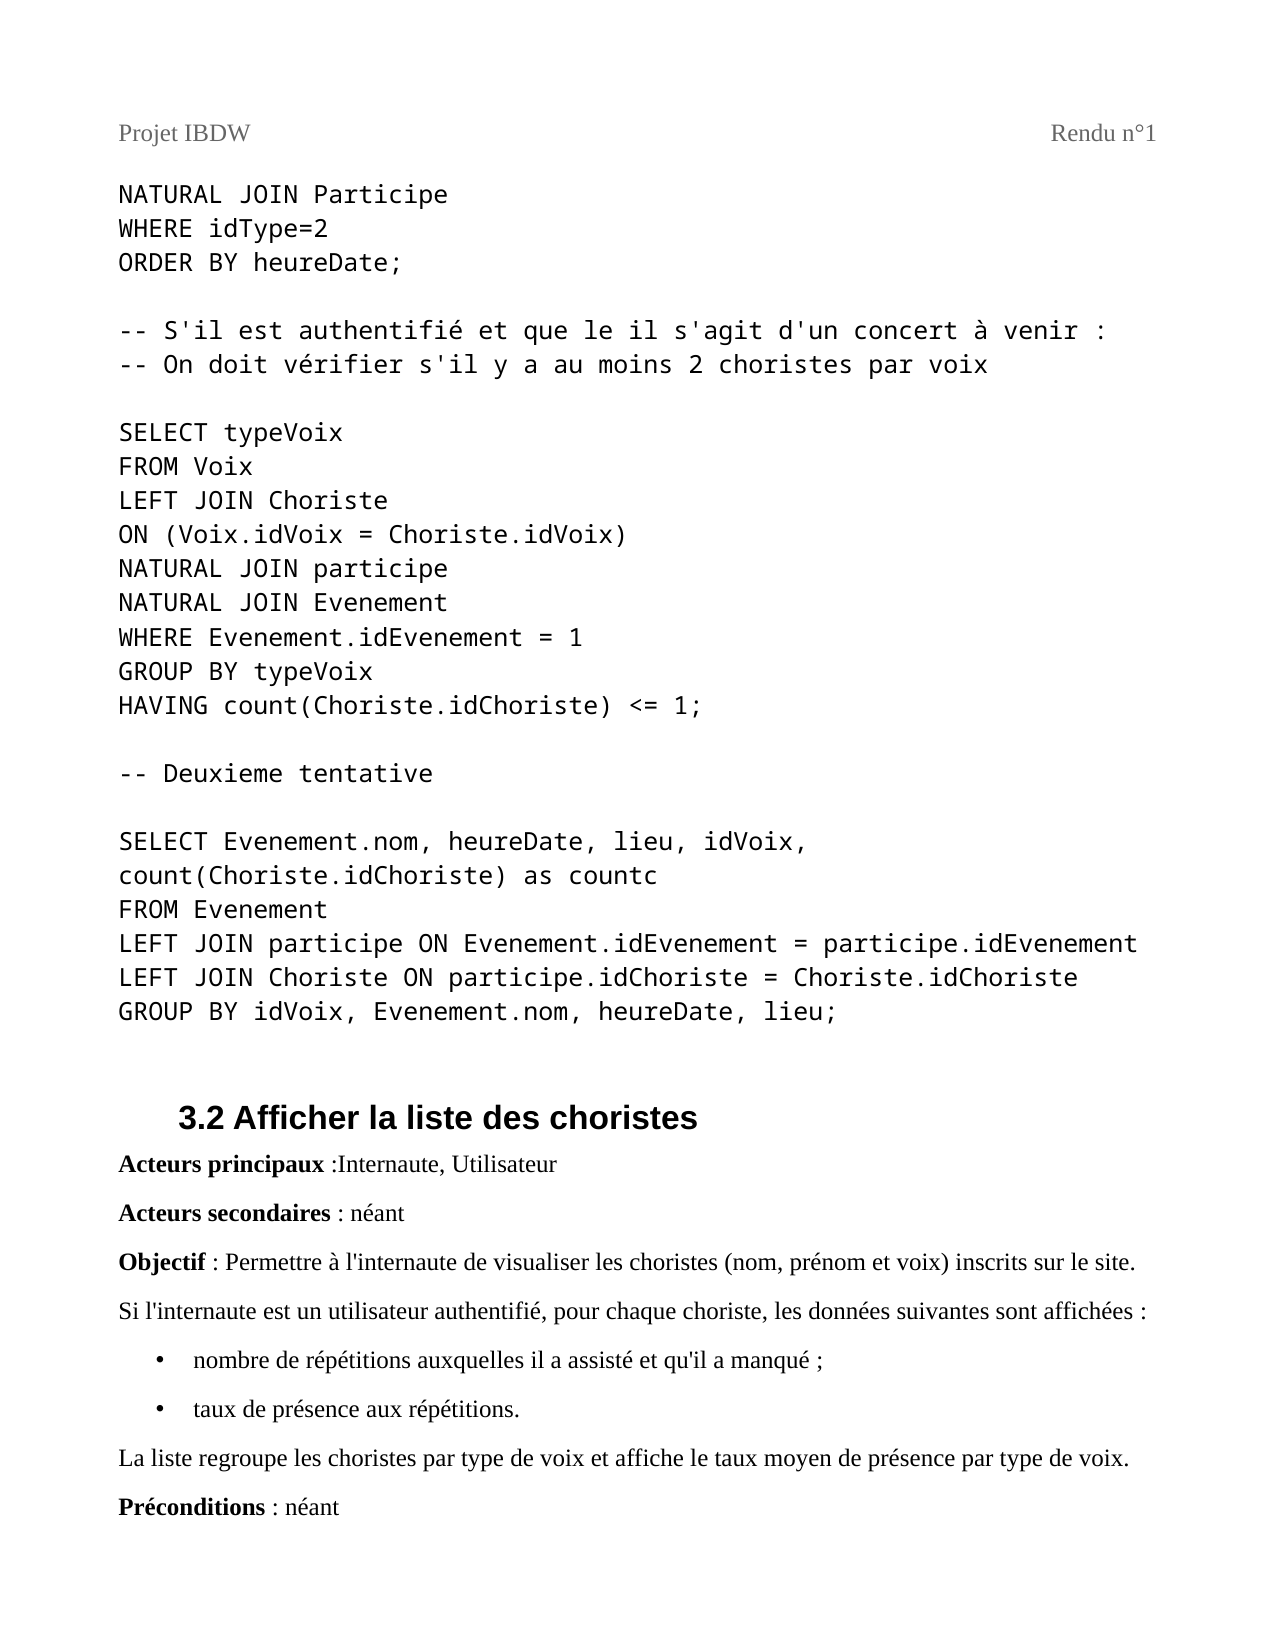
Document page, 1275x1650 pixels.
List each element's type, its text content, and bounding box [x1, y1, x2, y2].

text NATURAL JOIN Participe [118, 176, 1157, 210]
list nombre de répétitions auxquelles il a assisté et qu'il a manqué ; [156, 1345, 1157, 1374]
text -- S'il est authentifié et que le il s'agit d'un concert à venir : [118, 313, 1157, 347]
text WHERE idType=2 [118, 210, 1157, 244]
text GROUP BY typeVoix [118, 653, 1157, 687]
text LEFT JOIN participe ON Evenement.idEvenement = participe.idEvenement [118, 926, 1157, 960]
text LEFT JOIN Choriste [118, 483, 1157, 517]
text SELECT Evenement.nom, heureDate, lieu, idVoix, count(Choriste.idChoriste) as countc [118, 823, 1157, 892]
list taux de présence aux répétitions. [156, 1394, 1157, 1423]
text WHERE Evenement.idEvenement = 1 [118, 619, 1157, 653]
text Objectif : Permettre à l'internaute de visualiser les choristes (nom, prénom et voix) inscrits sur le site. [118, 1247, 1157, 1276]
text SELECT typeVoix [118, 415, 1157, 449]
text Préconditions : néant [118, 1492, 1157, 1521]
text La liste regroupe les choristes par type de voix et affiche le taux moyen de présence par type de voix. [118, 1443, 1157, 1472]
text FROM Voix [118, 449, 1157, 483]
text ON (Voix.idVoix = Choriste.idVoix) [118, 517, 1157, 551]
text FROM Evenement [118, 892, 1157, 926]
text HAVING count(Choriste.idChoriste) <= 1; [118, 687, 1157, 721]
text ORDER BY heureDate; [118, 244, 1157, 278]
text GROUP BY idVoix, Evenement.nom, heureDate, lieu; [118, 994, 1157, 1028]
text -- Deuxieme tentative [118, 755, 1157, 789]
text -- On doit vérifier s'il y a au moins 2 choristes par voix [118, 347, 1157, 381]
text Acteurs secondaires : néant [118, 1198, 1157, 1227]
text NATURAL JOIN participe [118, 551, 1157, 585]
text LEFT JOIN Choriste ON participe.idChoriste = Choriste.idChoriste [118, 960, 1157, 994]
text Acteurs principaux :Internaute, Utilisateur [118, 1149, 1157, 1178]
text NATURAL JOIN Evenement [118, 585, 1157, 619]
text Si l'internaute est un utilisateur authentifié, pour chaque choriste, les données suivantes sont affichées : [118, 1296, 1157, 1325]
subtitle 3.2 Afficher la liste des choristes [118, 1098, 1157, 1136]
